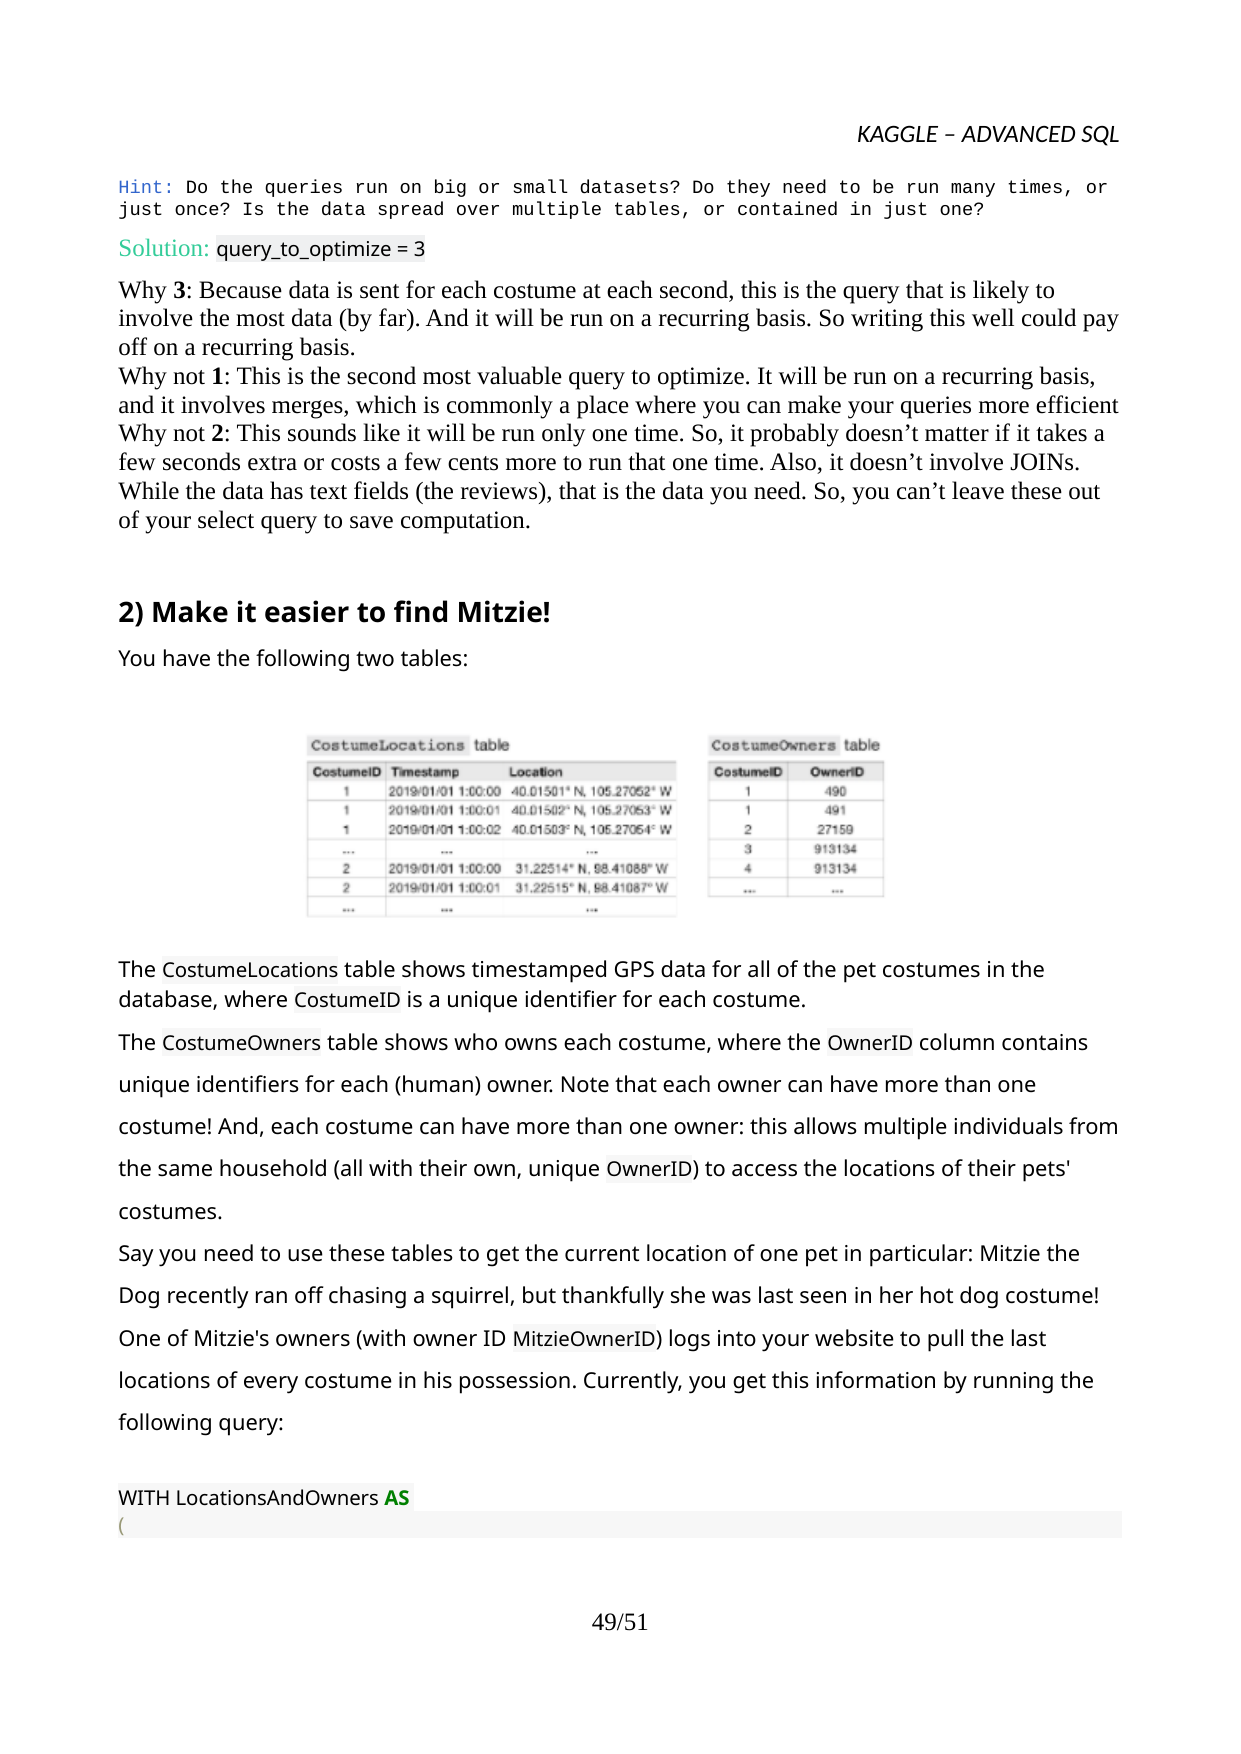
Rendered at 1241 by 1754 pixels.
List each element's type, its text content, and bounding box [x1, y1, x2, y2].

text One of Mitzie's owners (with owner ID MitzieOwnerID) logs into your website to pull the last locations of every costume in his possession. Currently, you get this information by running the following query: [118, 1322, 1122, 1437]
text You have the following two tables: [118, 643, 1122, 673]
text The CostumeOwners table shows who owns each costume, where the OwnerID column contains unique identifiers for each (human) owner. Note that each owner can have more than one costume! And, each costume can have more than one owner: this allows multiple individuals from the same household (all with their own, unique OwnerID) to access the locations of their pets' costumes. [118, 1026, 1122, 1225]
picture [290, 719, 950, 921]
text Say you need to use these tables to get the current location of one pet in particular: Mitzie the Dog recently ran off chasing a squirrel, but thankfully she was last seen in her hot dog costume! [118, 1238, 1122, 1310]
subtitle 2) Make it easier to find Mitzie! [118, 592, 1122, 631]
text The CostumeLocations table shows timestamped GPS data for all of the pet costumes in the database, where CostumeID is a unique identifier for each costume. [118, 954, 1122, 1014]
text Solution: query_to_optimize = 3 [118, 233, 1122, 262]
text WITH LocationsAndOwners AS [118, 1483, 1122, 1511]
text Why not 1: This is the second most valuable query to optimize. It will be run on a recurring basis, and it involves merges, which is commonly a place where you can make your queries more efficient [118, 361, 1122, 418]
text ( [118, 1511, 1122, 1538]
text Why not 2: This sounds like it will be run only one time. So, it probably doesn’t matter if it takes a few seconds extra or costs a few cents more to run that one time. Also, it doesn’t involve JOINs. While the data has text fields (the reviews), that is the data you need. So, you can’t leave these out of your select query to save computation. [118, 418, 1122, 533]
text Hint: Do the queries run on big or small datasets? Do they need to be run many times, or just once? Is the data spread over multiple tables, or contained in just one? [118, 178, 1122, 221]
text Why 3: Because data is sent for each costume at each second, this is the query that is likely to involve the most data (by far). And it will be run on a recurring basis. So writing this well could pay off on a recurring basis. [118, 275, 1122, 361]
